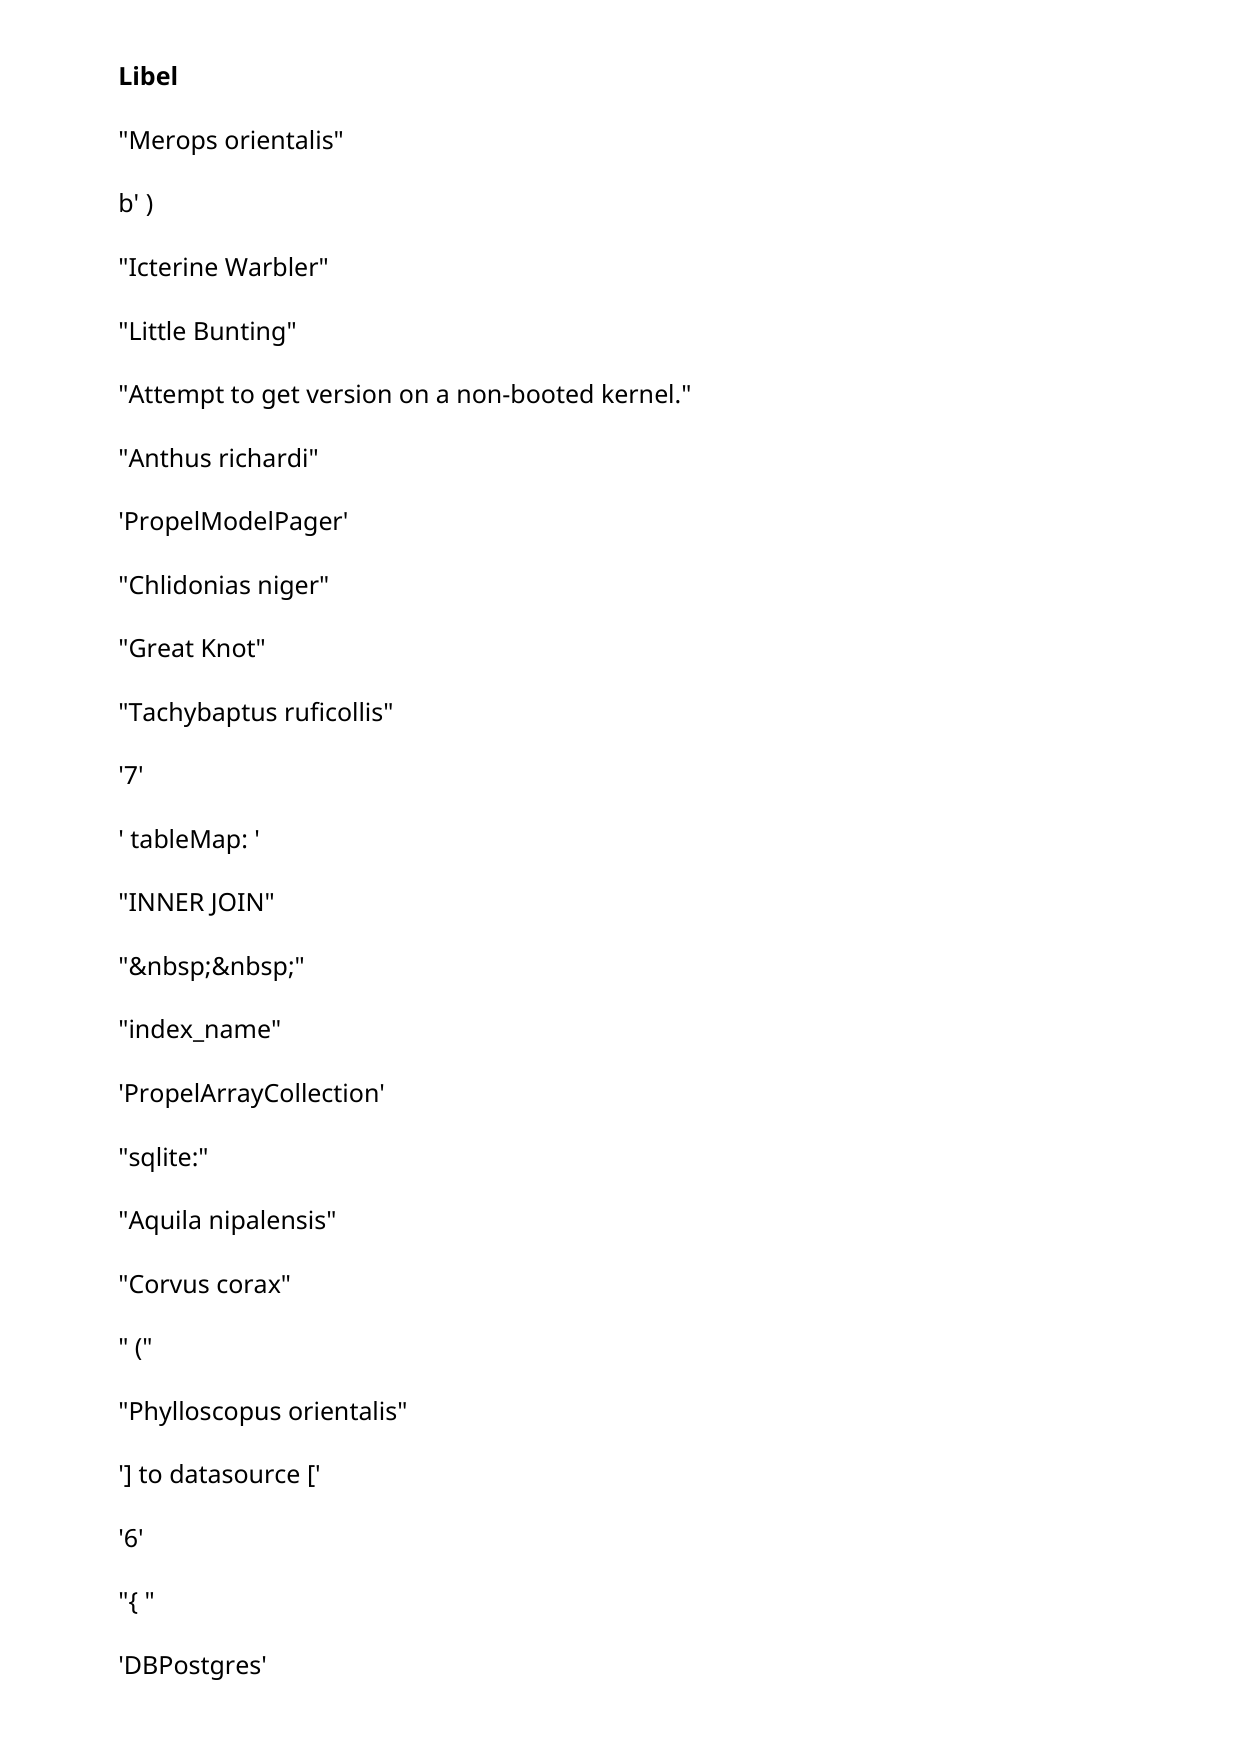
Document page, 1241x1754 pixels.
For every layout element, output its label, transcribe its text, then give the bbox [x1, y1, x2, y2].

table_cell '6' [118, 1521, 1240, 1584]
table_header Libel [118, 59, 1240, 123]
table_cell "Anthus richardi" [118, 440, 1240, 504]
table_cell '] to datasource [' [118, 1457, 1240, 1521]
table_cell "{ " [118, 1584, 1240, 1648]
table_cell ' tableMap: ' [118, 822, 1240, 885]
table_cell "Tachybaptus ruficollis" [118, 695, 1240, 758]
table_cell "Icterine Warbler" [118, 250, 1240, 313]
table_cell 'PropelArrayCollection' [118, 1076, 1240, 1139]
table_cell "Little Bunting" [118, 313, 1240, 377]
table_cell "Great Knot" [118, 631, 1240, 694]
table_cell "&nbsp;&nbsp;" [118, 949, 1240, 1012]
table_cell " (" [118, 1330, 1240, 1393]
table_cell b' ) [118, 186, 1240, 250]
table_cell "index_name" [118, 1012, 1240, 1076]
table_cell "Attempt to get version on a non-booted kernel." [118, 377, 1240, 440]
table_cell "INNER JOIN" [118, 885, 1240, 949]
table_cell "Chlidonias niger" [118, 568, 1240, 631]
table_cell 'DBPostgres' [118, 1648, 1240, 1682]
table_cell 'PropelModelPager' [118, 504, 1240, 567]
table_cell "Merops orientalis" [118, 123, 1240, 186]
table_cell "Aquila nipalensis" [118, 1203, 1240, 1266]
table_cell "sqlite:" [118, 1139, 1240, 1203]
table_cell "Corvus corax" [118, 1266, 1240, 1330]
table_cell "Phylloscopus orientalis" [118, 1394, 1240, 1457]
table_cell '7' [118, 758, 1240, 822]
